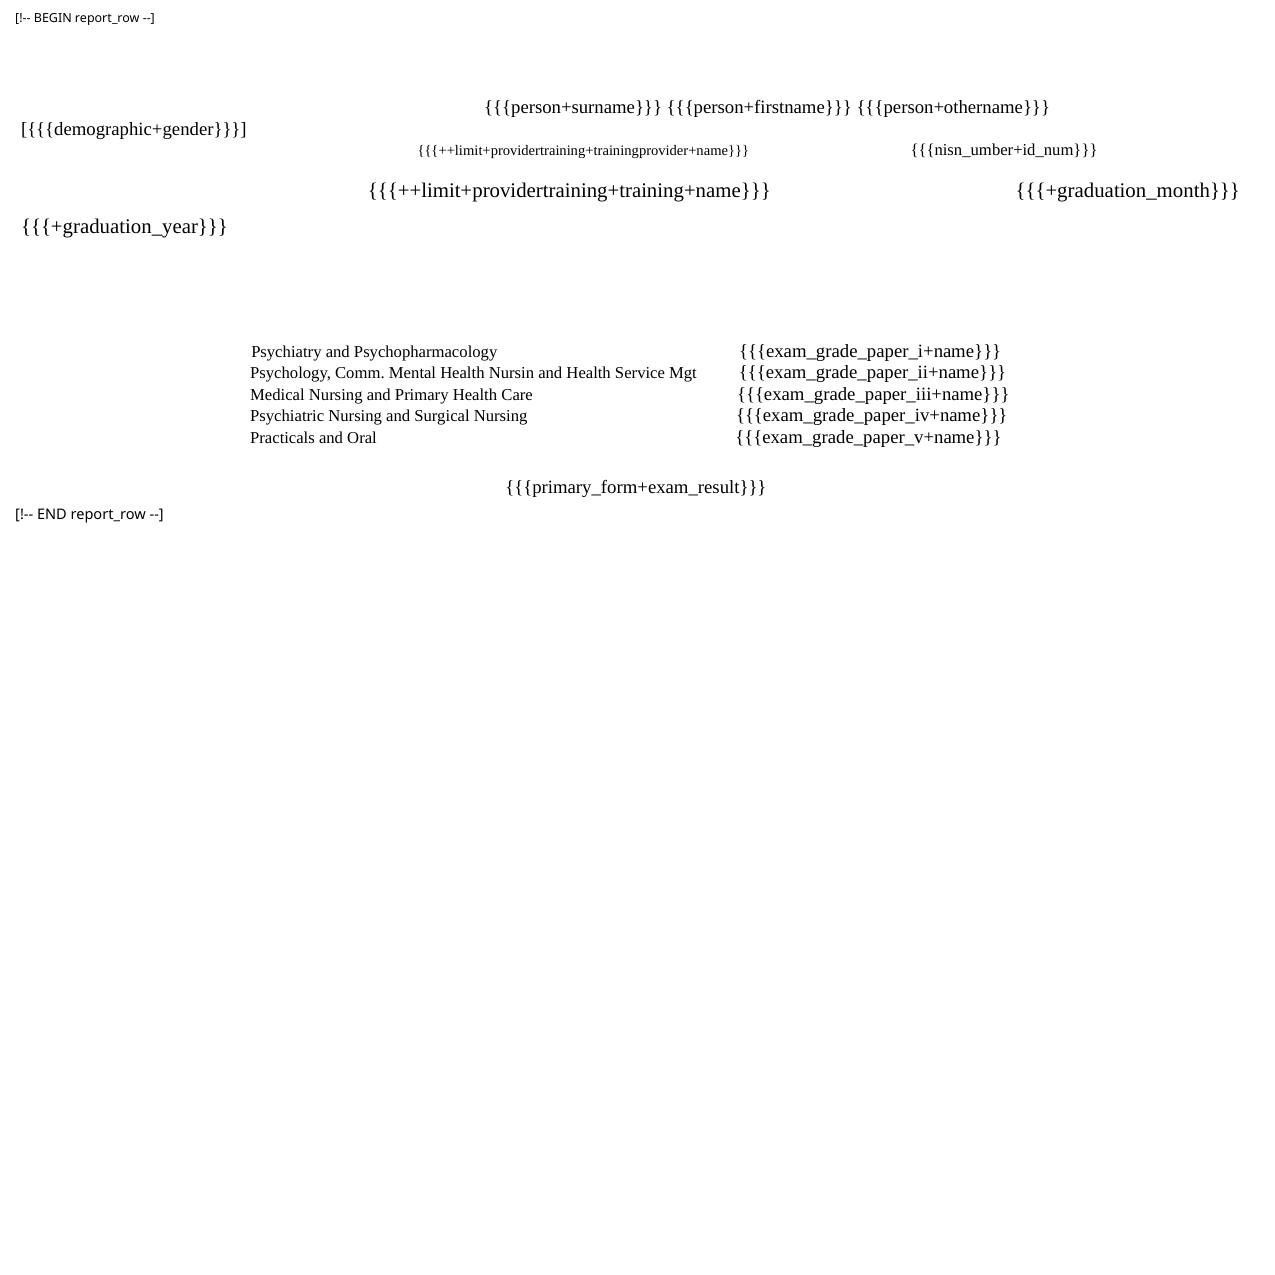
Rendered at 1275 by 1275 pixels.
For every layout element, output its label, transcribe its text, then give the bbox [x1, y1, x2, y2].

table_header {{{person+surname}}} {{{person+firstname}}} {{{person+othername}}} [{{{demographic+gender}}}] {{{++limit+providertraining+trainingprovider+name}}} {{{nisn_umber+id_num}}} {{{++limit+providertraining+training+name}}} {{{+graduation_month}}} {{{+graduation_year}}} Psychiatry and Psychopharmacology {{{exam_grade_paper_i+name}}} Psychology, Comm. Mental Health Nursin and Health Service Mgt {{{exam_grade_paper_ii+name}}} Medical Nursing and Primary Health Care {{{exam_grade_paper_iii+name}}} Psychiatric Nursing and Surgical Nursing {{{exam_grade_paper_iv+name}}} Practicals and Oral {{{exam_grade_paper_v+name}}} {{{primary_form+exam_result}}} [15, 26, 1260, 503]
text [!-- END report_row --] [15, 503, 1260, 523]
text [!-- BEGIN report_row --] [15, 9, 1260, 26]
